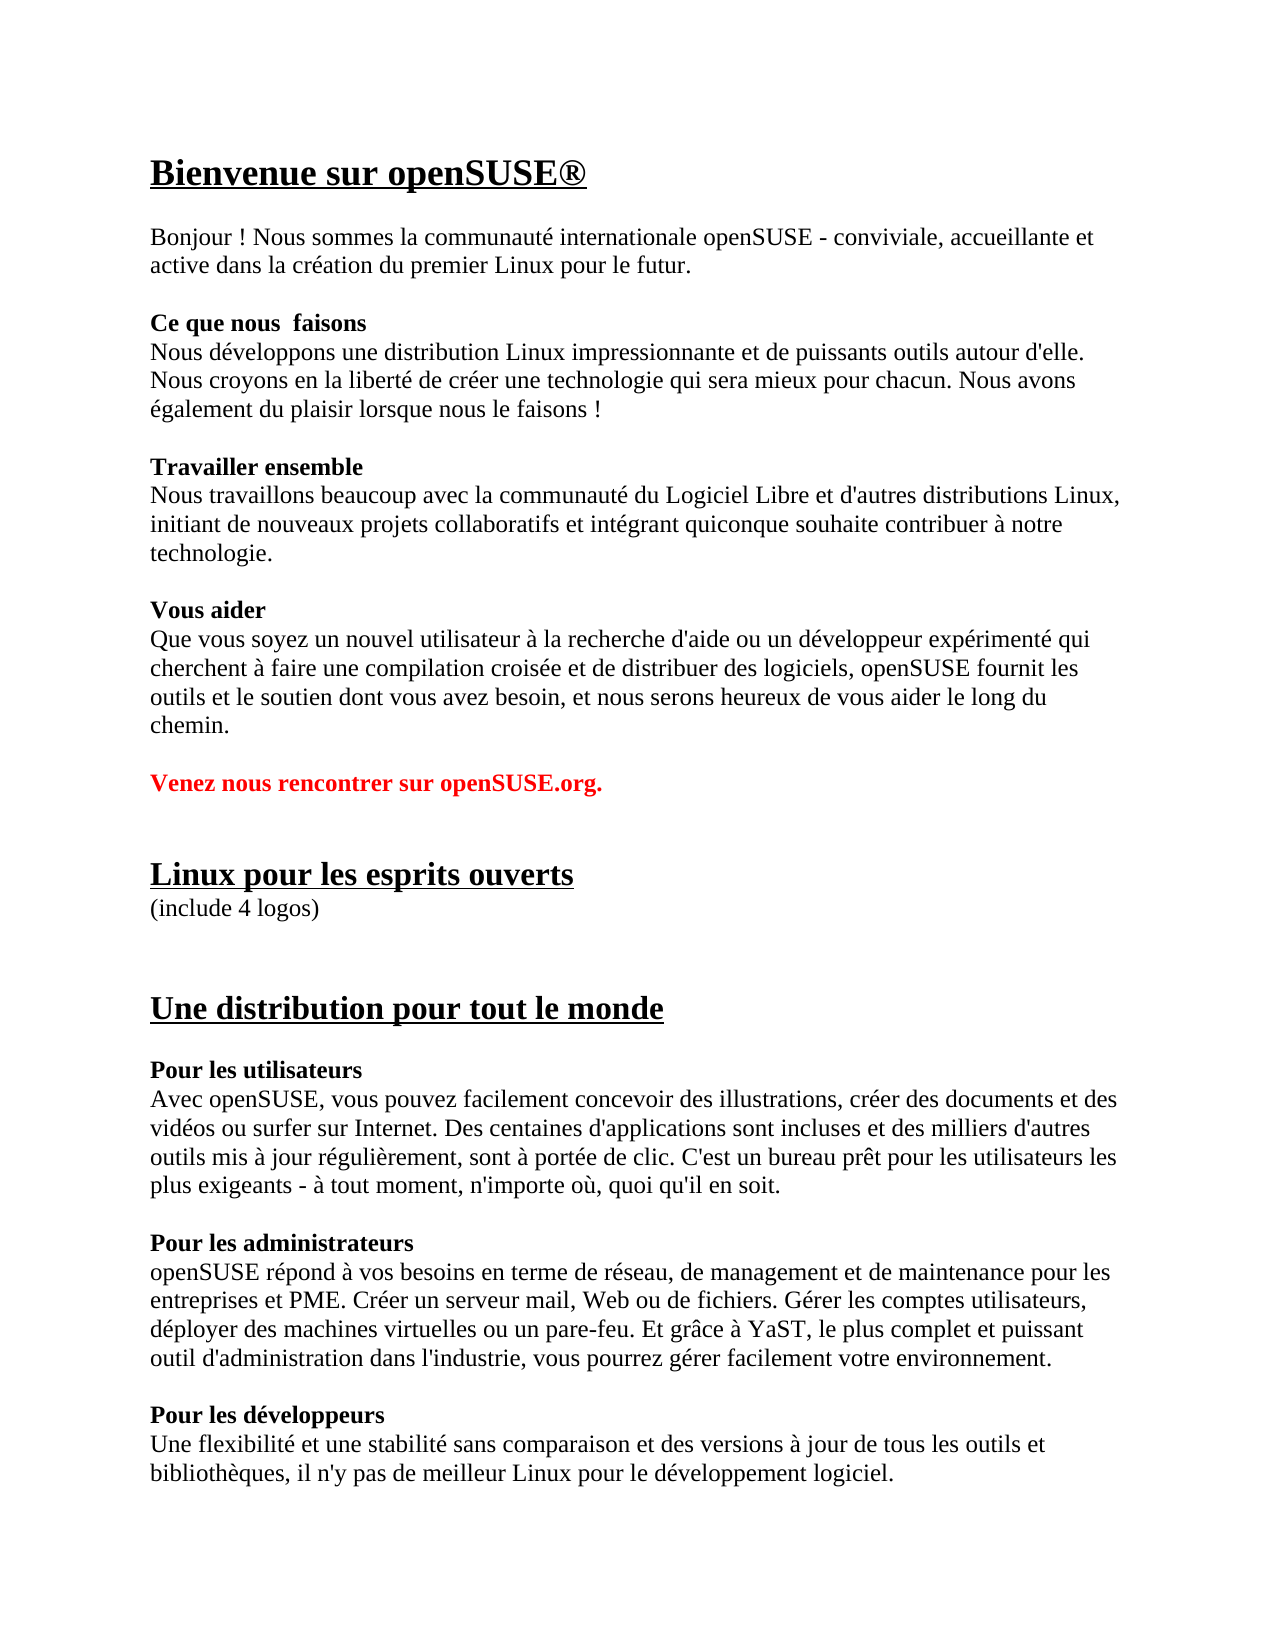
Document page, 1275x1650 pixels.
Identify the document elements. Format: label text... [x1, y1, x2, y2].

text Pour les développeurs [150, 1401, 1125, 1429]
text (include 4 logos) [150, 893, 1125, 921]
text Une distribution pour tout le monde [150, 988, 1125, 1027]
text Linux pour les esprits ouverts [150, 854, 1125, 893]
text Vous aider [150, 596, 1125, 624]
text Travailler ensemble [150, 452, 1125, 481]
text Avec openSUSE, vous pouvez facilement concevoir des illustrations, créer des documents et des vidéos ou surfer sur Internet. Des centaines d'applications sont incluses et des milliers d'autres outils mis à jour régulièrement, sont à portée de clic. C'est un bureau prêt pour les utilisateurs les plus exigeants - à tout moment, n'importe où, quoi qu'il en soit. [150, 1084, 1125, 1199]
text Nous développons une distribution Linux impressionnante et de puissants outils autour d'elle. Nous croyons en la liberté de créer une technologie qui sera mieux pour chacun. Nous avons également du plaisir lorsque nous le faisons ! [150, 337, 1125, 423]
text Que vous soyez un nouvel utilisateur à la recherche d'aide ou un développeur expérimenté qui cherchent à faire une compilation croisée et de distribuer des logiciels, openSUSE fournit les outils et le soutien dont vous avez besoin, et nous serons heureux de vous aider le long du chemin. [150, 624, 1125, 739]
text Nous travaillons beaucoup avec la communauté du Logiciel Libre et d'autres distributions Linux, initiant de nouveaux projets collaboratifs et intégrant quiconque souhaite contribuer à notre technologie. [150, 481, 1125, 567]
text openSUSE répond à vos besoins en terme de réseau, de management et de maintenance pour les entreprises et PME. Créer un serveur mail, Web ou de fichiers. Gérer les comptes utilisateurs, déployer des machines virtuelles ou un pare-feu. Et grâce à YaST, le plus complet et puissant outil d'administration dans l'industrie, vous pourrez gérer facilement votre environnement. [150, 1257, 1125, 1372]
text Ce que nous faisons [150, 308, 1125, 337]
text Pour les administrateurs [150, 1228, 1125, 1257]
text Bienvenue sur openSUSE® [150, 150, 1125, 193]
text Une flexibilité et une stabilité sans comparaison et des versions à jour de tous les outils et bibliothèques, il n'y pas de meilleur Linux pour le développement logiciel. [150, 1429, 1125, 1487]
text Venez nous rencontrer sur openSUSE.org. [150, 768, 1125, 797]
text Bonjour ! Nous sommes la communauté internationale openSUSE - conviviale, accueillante et active dans la création du premier Linux pour le futur. [150, 222, 1125, 279]
text Pour les utilisateurs [150, 1056, 1125, 1084]
